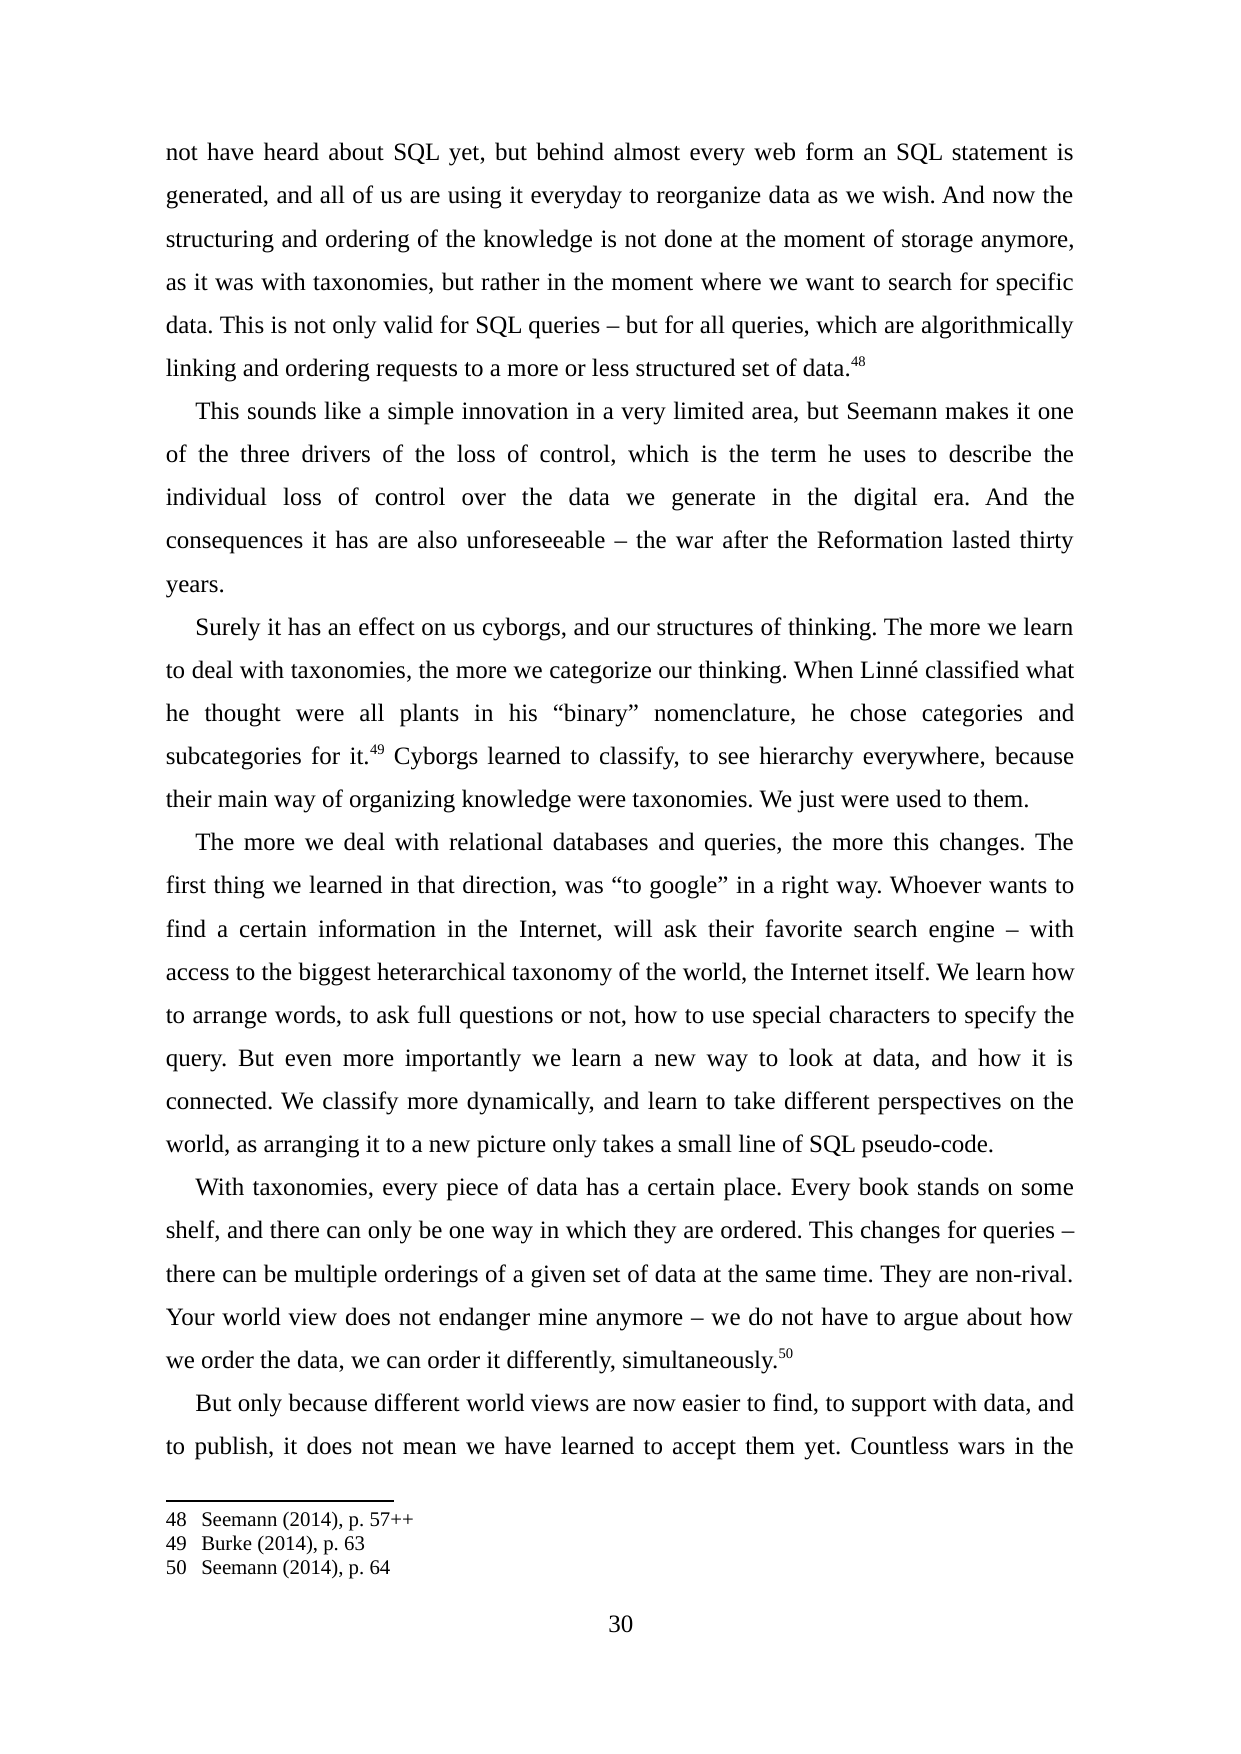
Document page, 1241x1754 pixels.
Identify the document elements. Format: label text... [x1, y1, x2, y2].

text Surely it has an effect on us cyborgs, and our structures of thinking. The more we learn to deal with taxonomies, the more we categorize our thinking. When Linné classified what he thought were all plants in his “binary” nomenclature, he chose categories and subcategories for it. Cyborgs learned to classify, to see hierarchy everywhere, because their main way of organizing knowledge were taxonomies. We just were used to them. [166, 612, 1075, 813]
text This sounds like a simple innovation in a very limited area, but Seemann makes it one of the three drivers of the loss of control, which is the term he uses to describe the individual loss of control over the data we generate in the digital era. And the consequences it has are also unforeseeable – the war after the Reformation lasted thirty years. [166, 396, 1075, 597]
text Seemann (2014), p. 57++ [166, 1507, 1075, 1531]
text Seemann (2014), p. 64 [166, 1555, 1075, 1579]
text With taxonomies, every piece of data has a certain place. Every book stands on some shelf, and there can only be one way in which they are ordered. This changes for queries – there can be multiple orderings of a given set of data at the same time. They are non-rival. Your world view does not endanger mine anymore – we do not have to argue about how we order the data, we can order it differently, simultaneously. [166, 1172, 1075, 1374]
text The more we deal with relational databases and queries, the more this changes. The first thing we learned in that direction, was “to google” in a right way. Whoever wants to find a certain information in the Internet, will ask their favorite search engine – with access to the biggest heterarchical taxonomy of the world, the Internet itself. We learn how to arrange words, to ask full questions or not, how to use special characters to specify the query. But even more importantly we learn a new way to look at data, and how it is connected. We classify more dynamically, and learn to take different perspectives on the world, as arranging it to a new picture only takes a small line of SQL pseudo-code. [166, 827, 1075, 1158]
text Burke (2014), p. 63 [166, 1531, 1075, 1555]
text But only because different world views are now easier to find, to support with data, and to publish, it does not mean we have learned to accept them yet. Countless wars in the [166, 1388, 1075, 1460]
text not have heard about SQL yet, but behind almost every web form an SQL statement is generated, and all of us are using it everyday to reorganize data as we wish. And now the structuring and ordering of the knowledge is not done at the moment of storage anymore, as it was with taxonomies, but rather in the moment where we want to search for specific data. This is not only valid for SQL queries – but for all queries, which are algorithmically linking and ordering requests to a more or less structured set of data. [166, 137, 1075, 382]
